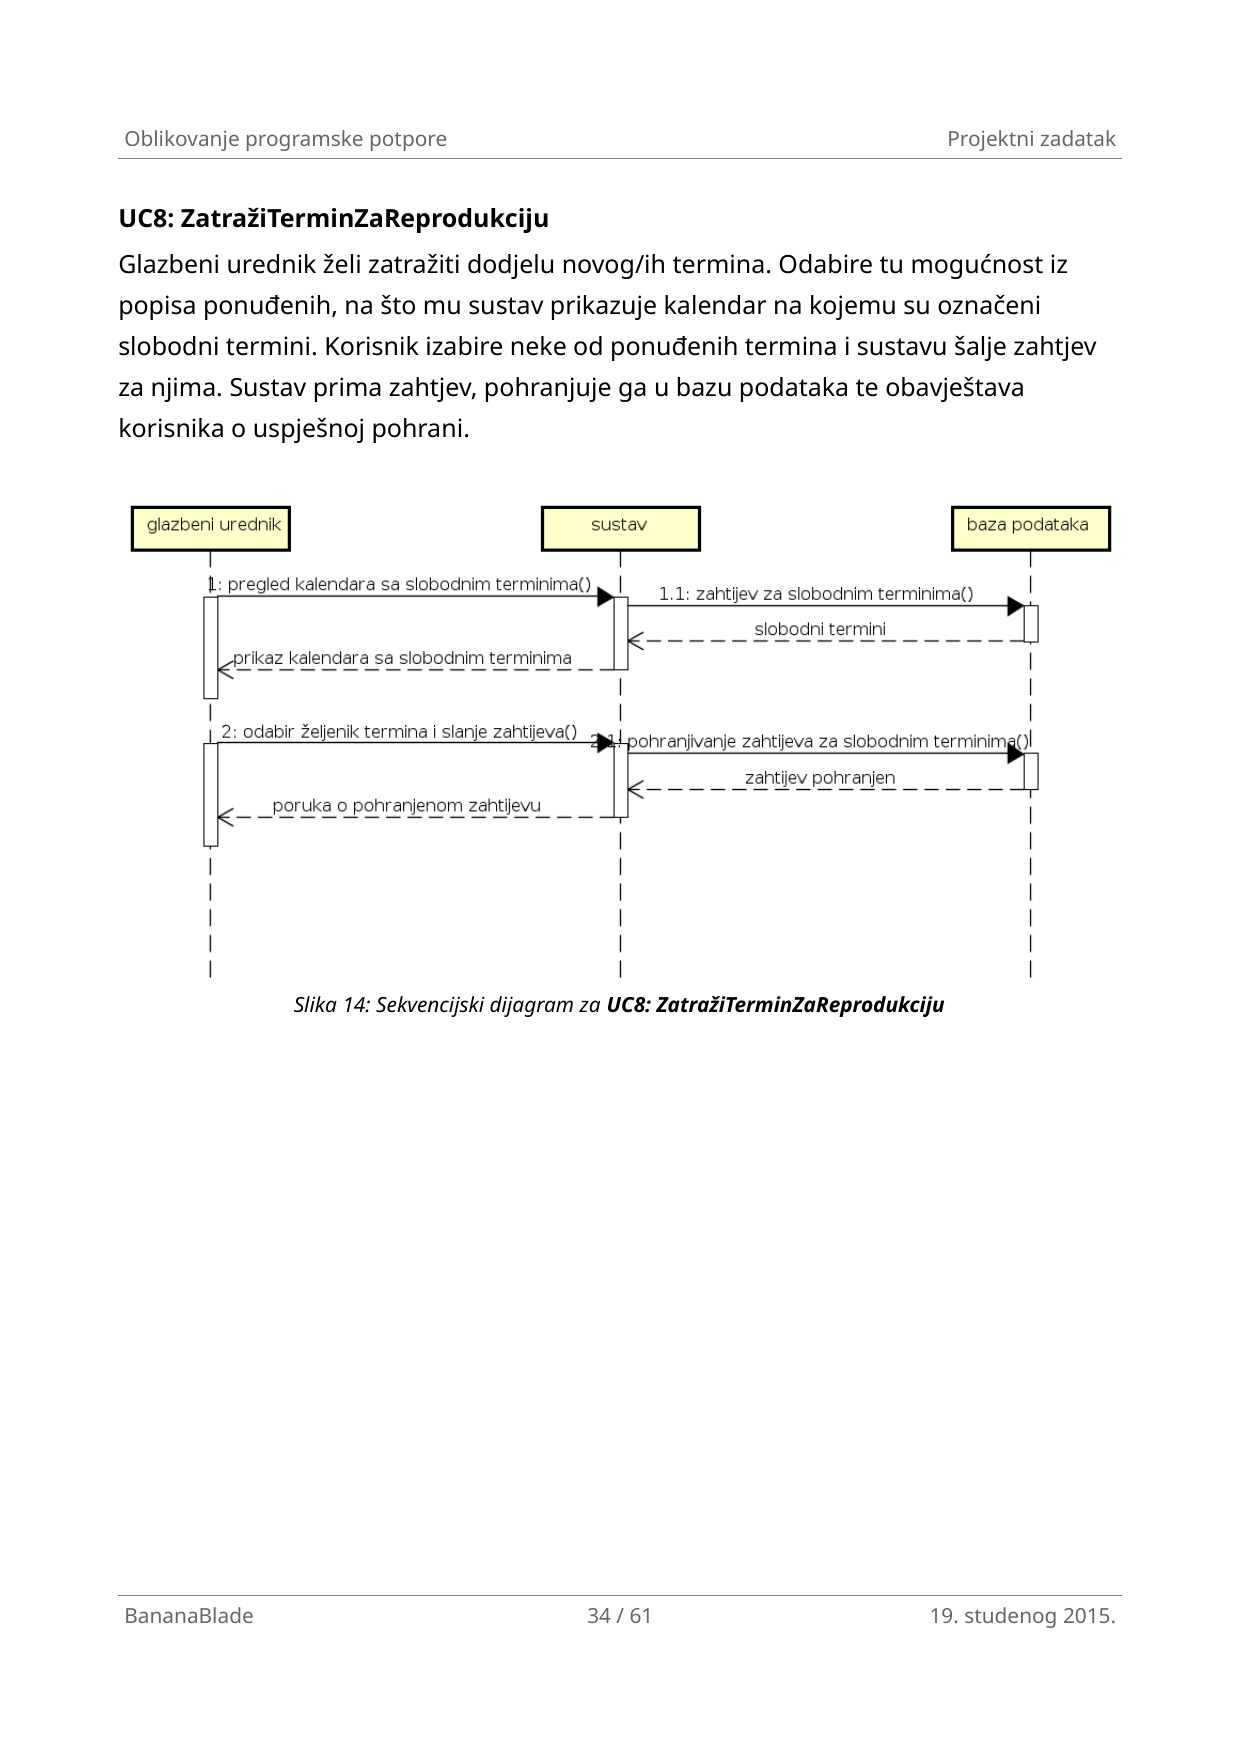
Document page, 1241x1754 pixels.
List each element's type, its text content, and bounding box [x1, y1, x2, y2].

picture [118, 493, 1123, 991]
text Glazbeni urednik želi zatražiti dodjelu novog/ih termina. Odabire tu mogućnost iz popisa ponuđenih, na što mu sustav prikazuje kalendar na kojemu su označeni slobodni termini. Korisnik izabire neke od ponuđenih termina i sustavu šalje zahtjev za njima. Sustav prima zahtjev, pohranjuje ga u bazu podataka te obavještava korisnika o uspješnoj pohrani. [118, 247, 1122, 444]
subtitle UC8: ZatražiTerminZaReprodukciju [118, 201, 1122, 234]
text Slika 14: Sekvencijski dijagram za UC8: ZatražiTerminZaReprodukciju [118, 991, 1122, 1019]
